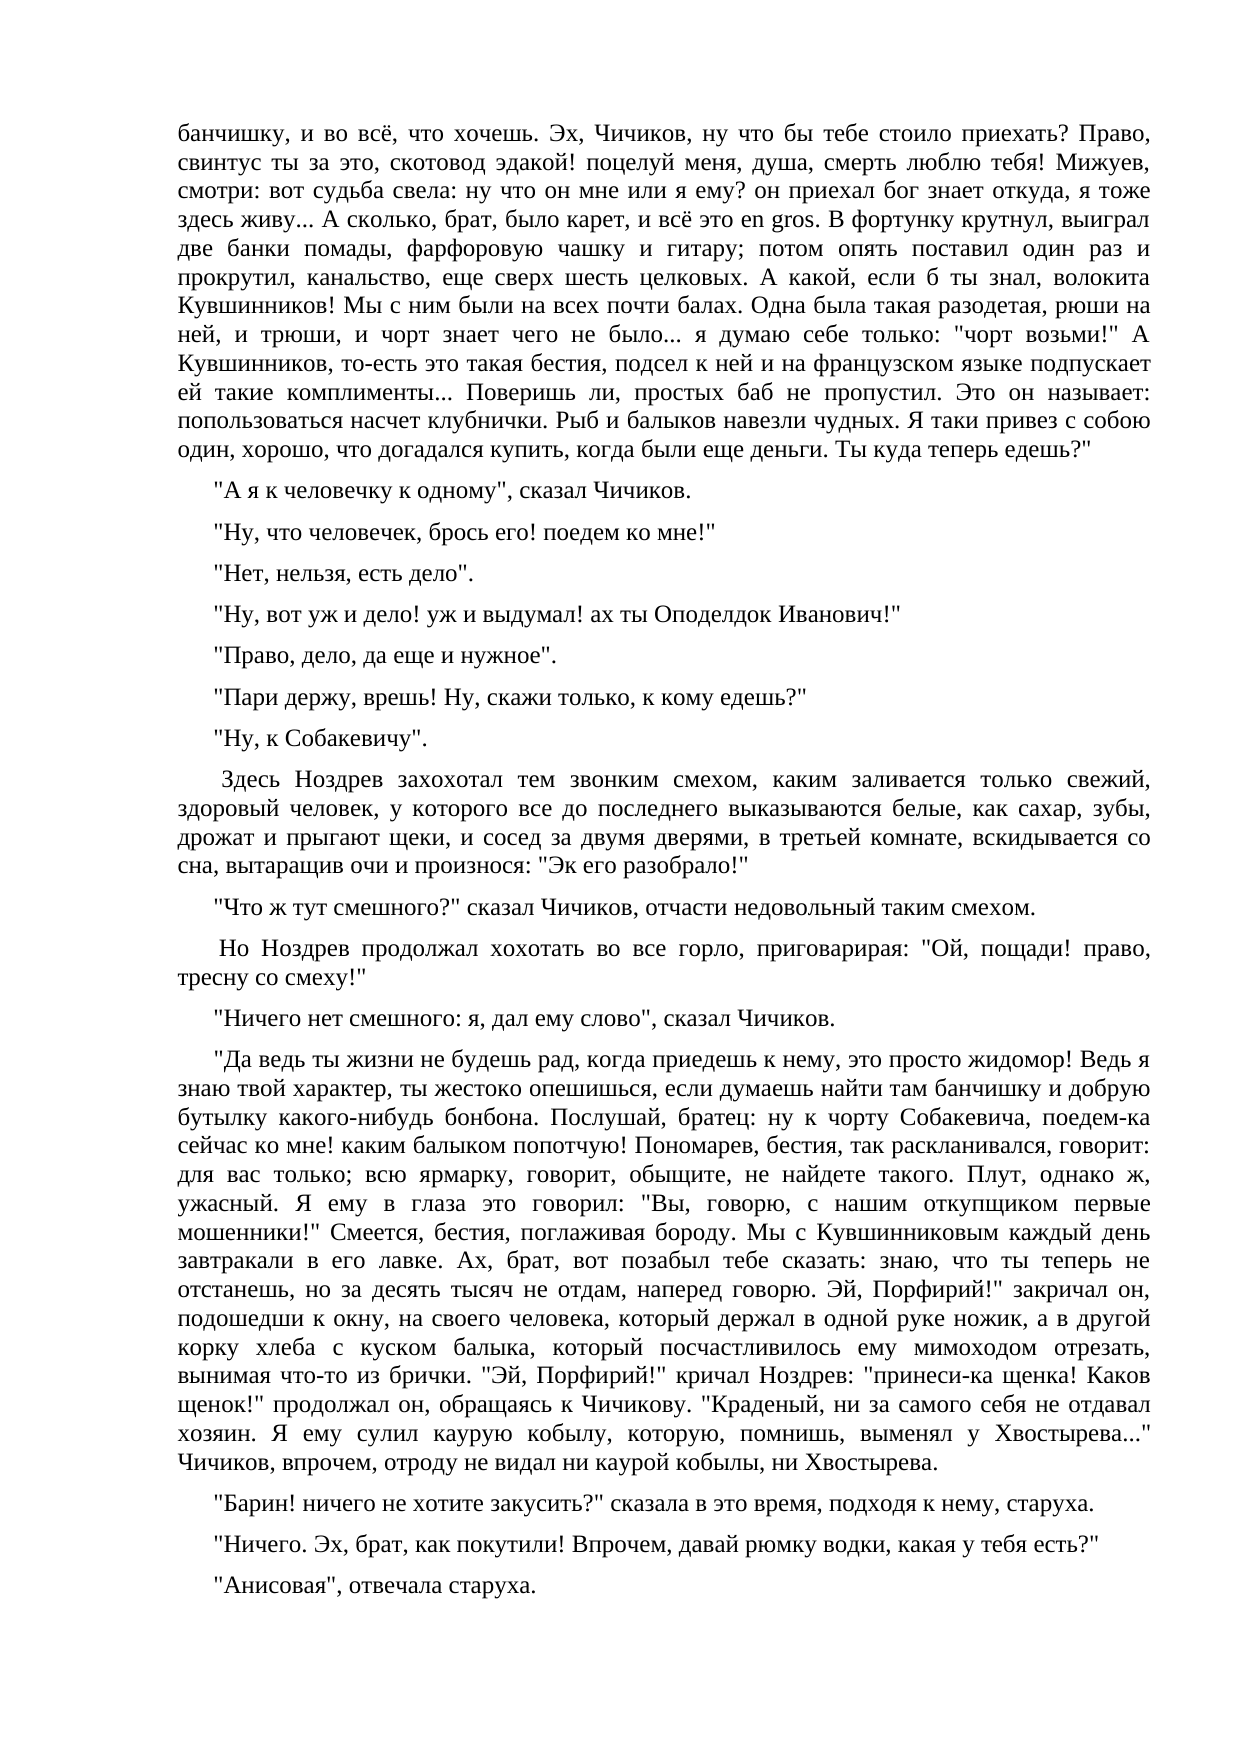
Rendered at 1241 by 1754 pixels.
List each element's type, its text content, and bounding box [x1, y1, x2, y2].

text "Ну, что человечек, брось его! поедем ко мне!" [177, 517, 1152, 546]
text "Нет, нельзя, есть дело". [177, 558, 1152, 587]
text "Что ж тут смешного?" сказал Чичиков, отчасти недовольный таким смехом. [177, 892, 1152, 921]
text "Пари держу, врешь! Ну, скажи только, к кому едешь?" [177, 682, 1152, 711]
text "А я к человечку к одному", сказал Чичиков. [177, 476, 1152, 504]
text "Анисовая", отвечала старуха. [177, 1571, 1152, 1599]
text "Ничего. Эх, брат, как покутили! Впрочем, давай рюмку водки, какая у тебя есть?" [177, 1529, 1152, 1558]
text банчишку, и во всё, что хочешь. Эх, Чичиков, ну что бы тебе стоило приехать? Право, свинтус ты за это, скотовод эдакой! поцелуй меня, душа, смерть люблю тебя! Мижуев, смотри: вот судьба свела: ну что он мне или я ему? он приехал бог знает откуда, я тоже здесь живу... А сколько, брат, было карет, и всё это en gros. В фортунку крутнул, выиграл две банки помады, фарфоровую чашку и гитару; потом опять поставил один раз и прокрутил, канальство, еще сверх шесть целковых. А какой, если б ты знал, волокита Кувшинников! Мы с ним были на всех почти балах. Одна была такая разодетая, рюши на ней, и трюши, и чорт знает чего не было... я думаю себе только: "чорт возьми!" А Кувшинников, то-есть это такая бестия, подсел к ней и на французском языке подпускает ей такие комплименты... Поверишь ли, простых баб не пропустил. Это он называет: попользоваться насчет клубнички. Рыб и балыков навезли чудных. Я таки привез с собою один, хорошо, что догадался купить, когда были еще деньги. Ты куда теперь едешь?" [177, 118, 1152, 463]
text "Ничего нет смешного: я, дал ему слово", сказал Чичиков. [177, 1003, 1152, 1032]
text Здесь Ноздрев захохотал тем звонким смехом, каким заливается только свежий, здоровый человек, у которого все до последнего выказываются белые, как сахар, зубы, дрожат и прыгают щеки, и сосед за двумя дверями, в третьей комнате, вскидывается со сна, вытаращив очи и произнося: "Эк его разобрало!" [177, 764, 1152, 879]
text "Ну, вот уж и дело! уж и выдумал! ах ты Оподелдок Иванович!" [177, 599, 1152, 628]
text "Право, дело, да еще и нужное". [177, 641, 1152, 669]
text Но Ноздрев продолжал хохотать во все горло, приговарирая: "Ой, пощади! право, тресну со смеху!" [177, 933, 1152, 991]
text "Барин! ничего не хотите закусить?" сказала в это время, подходя к нему, старуха. [177, 1488, 1152, 1517]
text "Ну, к Собакевичу". [177, 723, 1152, 752]
text "Да ведь ты жизни не будешь рад, когда приедешь к нему, это просто жидомор! Ведь я знаю твой характер, ты жестоко опешишься, если думаешь найти там банчишку и добрую бутылку какого-нибудь бонбона. Послушай, братец: ну к чорту Собакевича, поедем-ка сейчас ко мне! каким балыком попотчую! Пономарев, бестия, так раскланивался, говорит: для вас только; всю ярмарку, говорит, обыщите, не найдете такого. Плут, однако ж, ужасный. Я ему в глаза это говорил: "Вы, говорю, с нашим откупщиком первые мошенники!" Смеется, бестия, поглаживая бороду. Мы с Кувшинниковым каждый день завтракали в его лавке. Ах, брат, вот позабыл тебе сказать: знаю, что ты теперь не отстанешь, но за десять тысяч не отдам, наперед говорю. Эй, Порфирий!" закричал он, подошедши к окну, на своего человека, который держал в одной руке ножик, а в другой корку хлеба с куском балыка, который посчастливилось ему мимоходом отрезать, вынимая что-то из брички. "Эй, Порфирий!" кричал Ноздрев: "принеси-ка щенка! Каков щенок!" продолжал он, обращаясь к Чичикову. "Краденый, ни за самого себя не отдавал хозяин. Я ему сулил каурую кобылу, которую, помнишь, выменял у Хвостырева..." Чичиков, впрочем, отроду не видал ни каурой кобылы, ни Хвостырева. [177, 1044, 1152, 1476]
